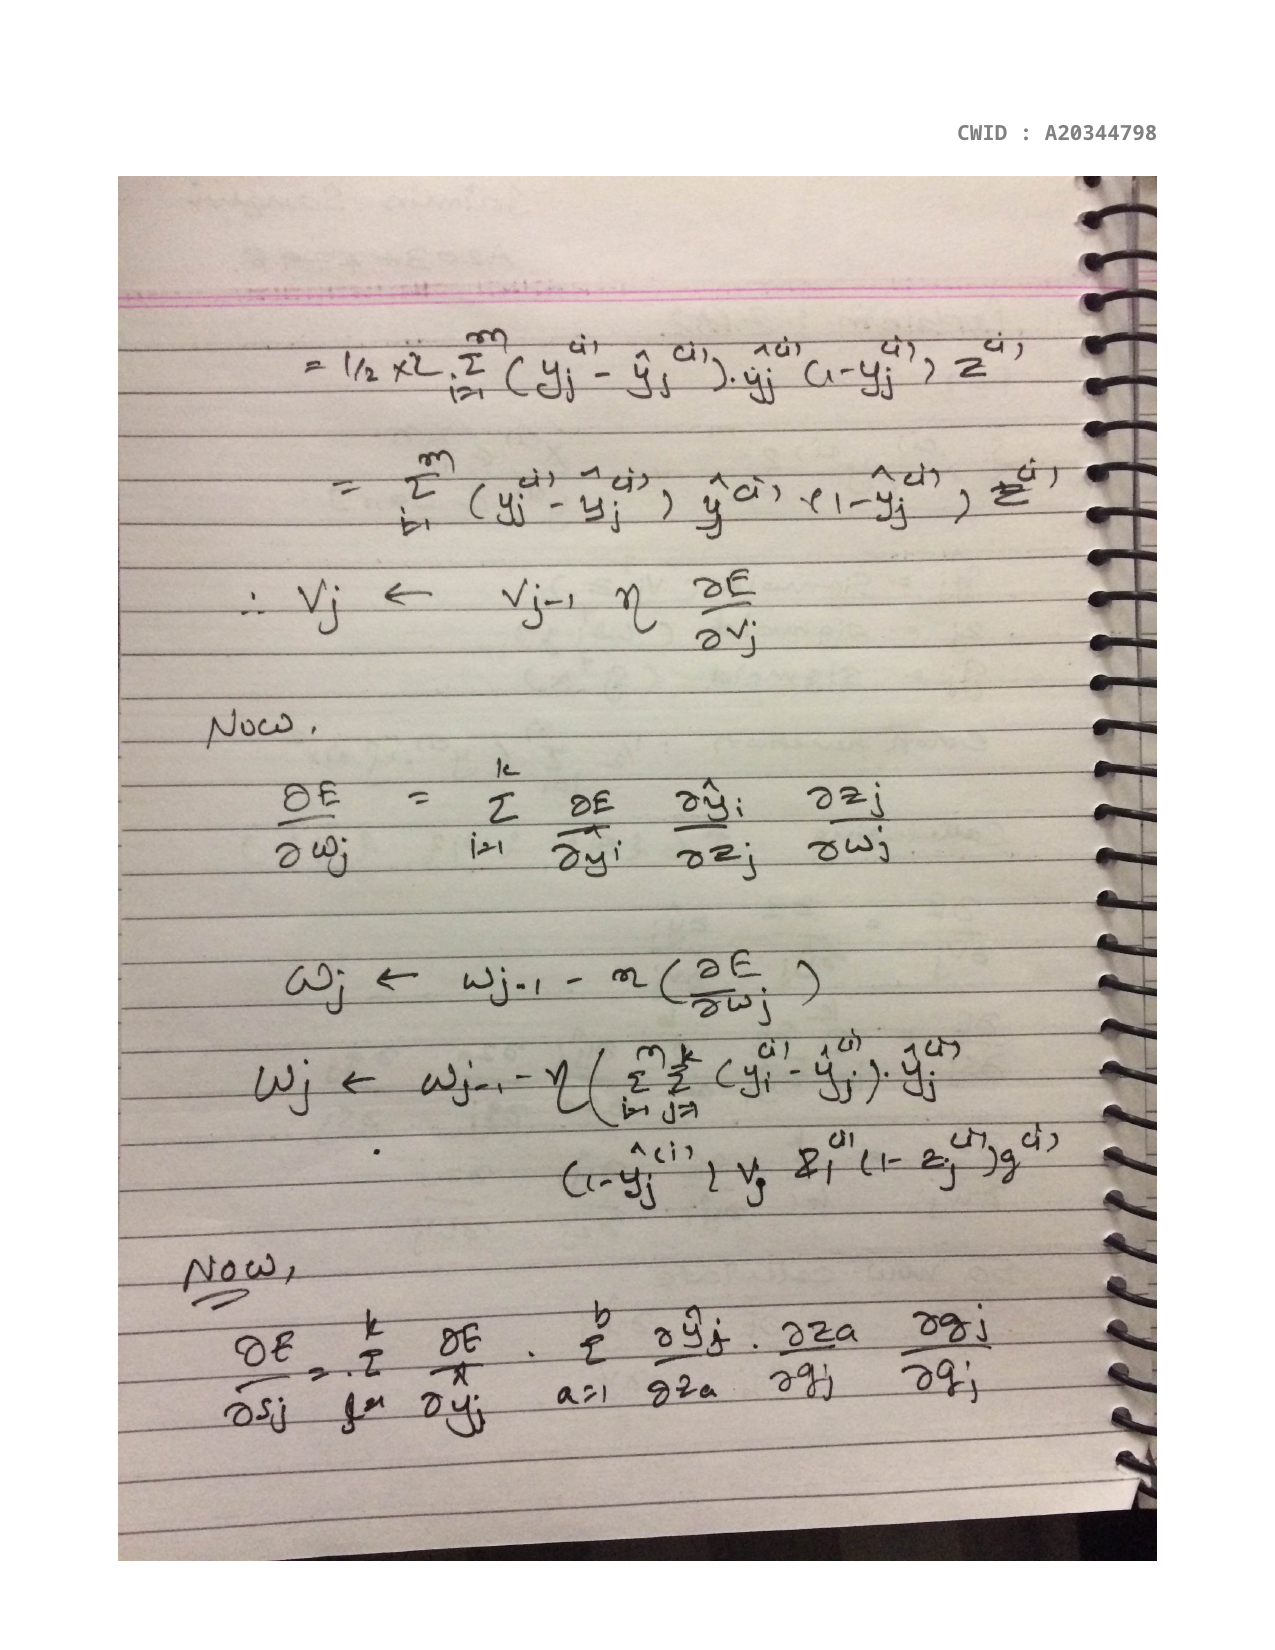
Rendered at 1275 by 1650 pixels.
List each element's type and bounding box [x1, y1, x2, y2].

picture [118, 176, 1157, 1561]
